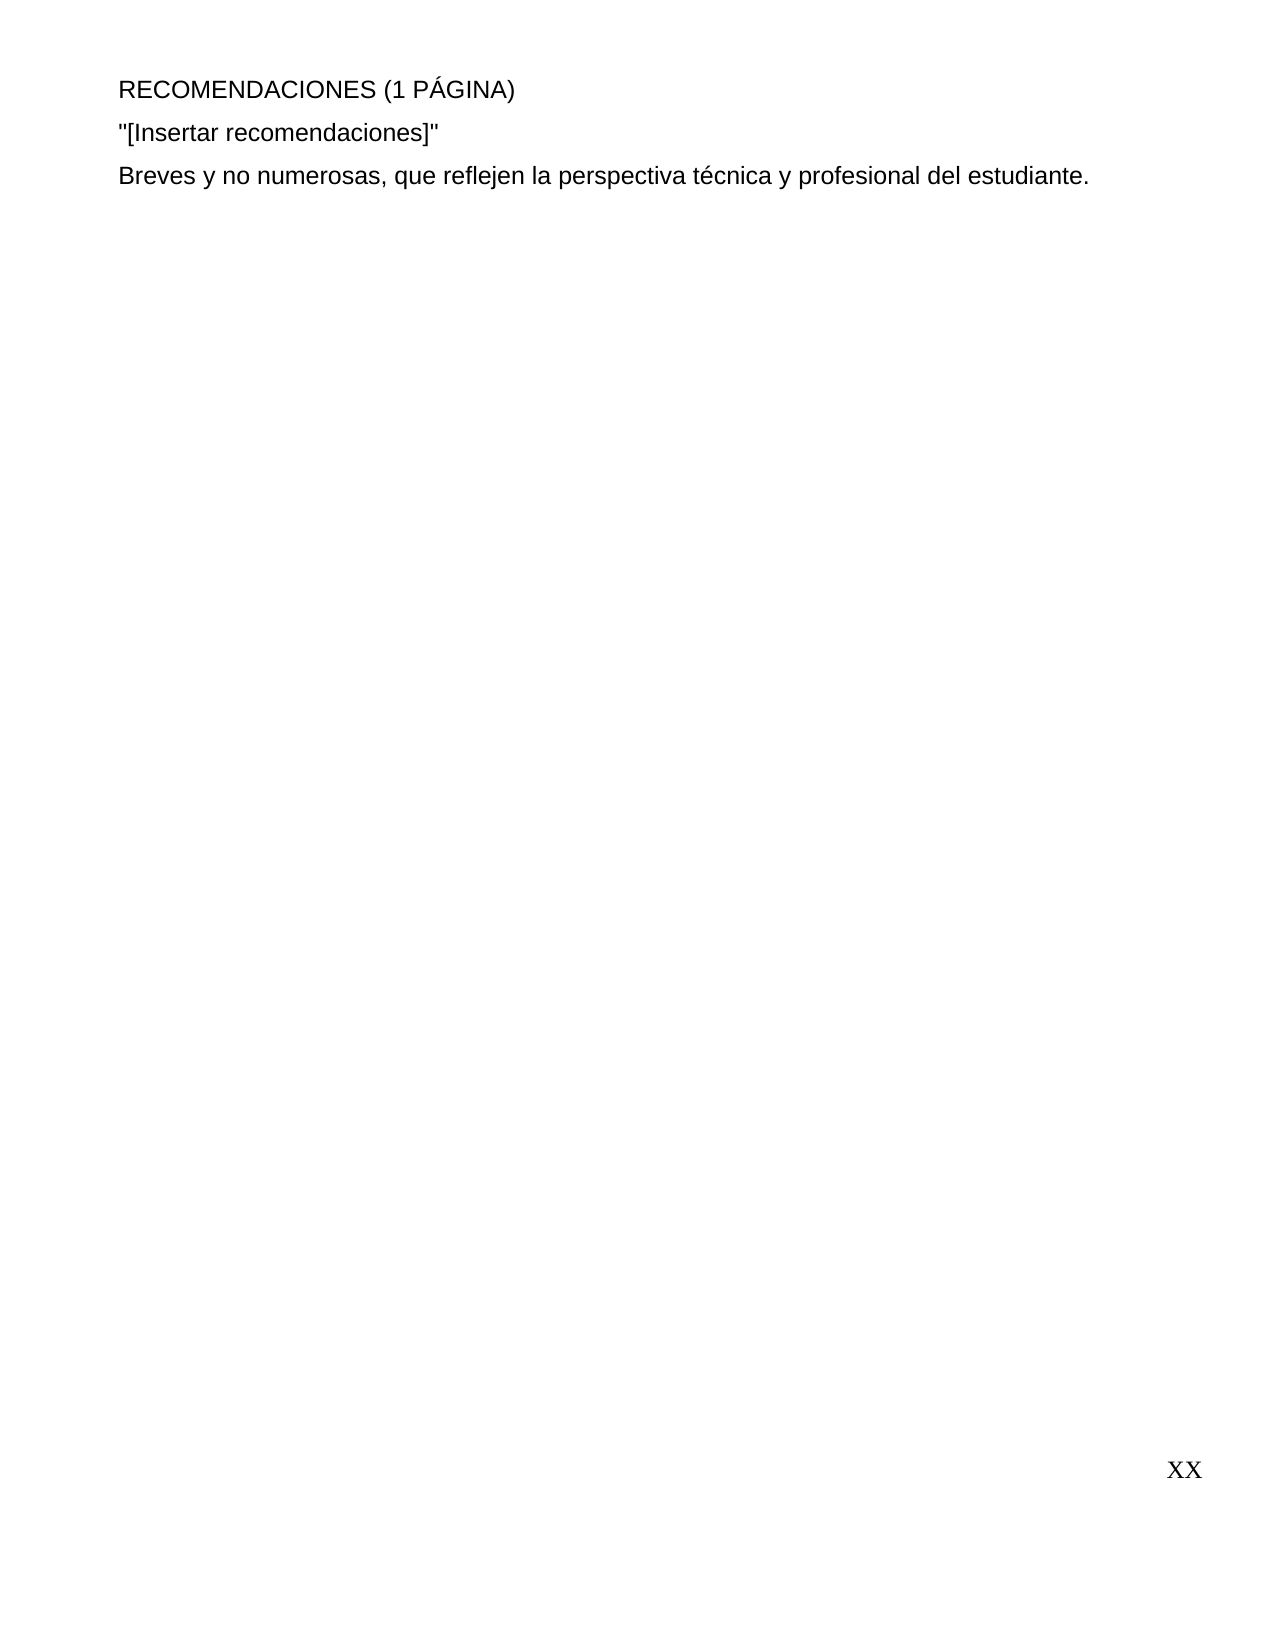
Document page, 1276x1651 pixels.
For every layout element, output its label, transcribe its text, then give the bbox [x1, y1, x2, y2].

text Breves y no numerosas, que reflejen la perspectiva técnica y profesional del estudiante. [118, 161, 1204, 190]
text recomendaciones (1 página) [118, 75, 1204, 104]
text "[Insertar recomendaciones]" [118, 118, 1204, 147]
